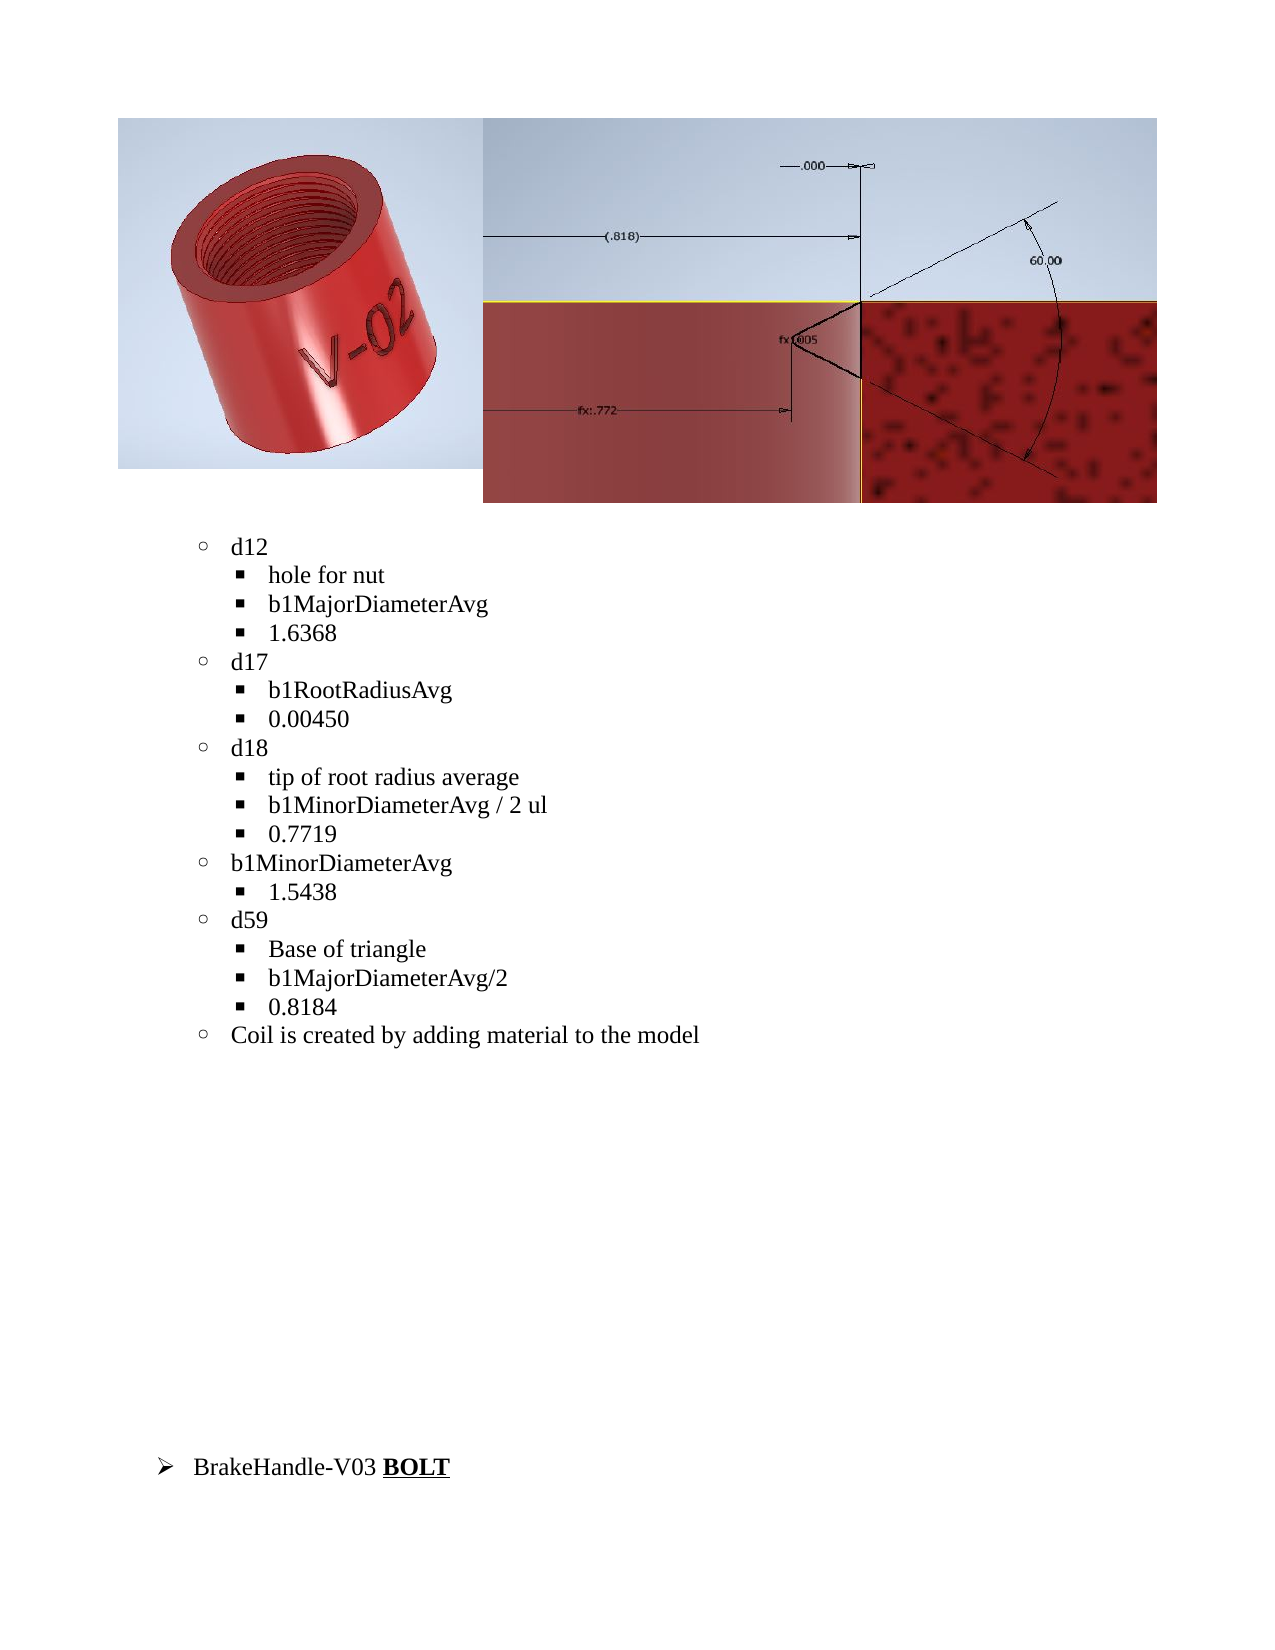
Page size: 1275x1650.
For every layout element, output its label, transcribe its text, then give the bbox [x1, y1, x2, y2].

list Base of triangle [231, 934, 1157, 963]
list Coil is created by adding material to the model [193, 1020, 1157, 1049]
list d59 [193, 905, 1157, 934]
list 1.6368 [231, 618, 1157, 647]
list tip of root radius average [231, 762, 1157, 790]
list 0.7719 [231, 819, 1157, 848]
list d17 [193, 647, 1157, 675]
list b1MajorDiameterAvg [231, 589, 1157, 618]
list 0.00450 [231, 704, 1157, 733]
list 0.8184 [231, 992, 1157, 1020]
list 1.5438 [231, 877, 1157, 905]
list d18 [193, 733, 1157, 762]
picture [118, 118, 1157, 503]
list b1MinorDiameterAvg [193, 848, 1157, 877]
list d12 [193, 532, 1157, 560]
list b1MinorDiameterAvg / 2 ul [231, 790, 1157, 819]
list b1RootRadiusAvg [231, 675, 1157, 704]
list BrakeHandle-V03 BOLT [156, 1452, 1157, 1480]
list b1MajorDiameterAvg/2 [231, 963, 1157, 992]
list hole for nut [231, 560, 1157, 589]
